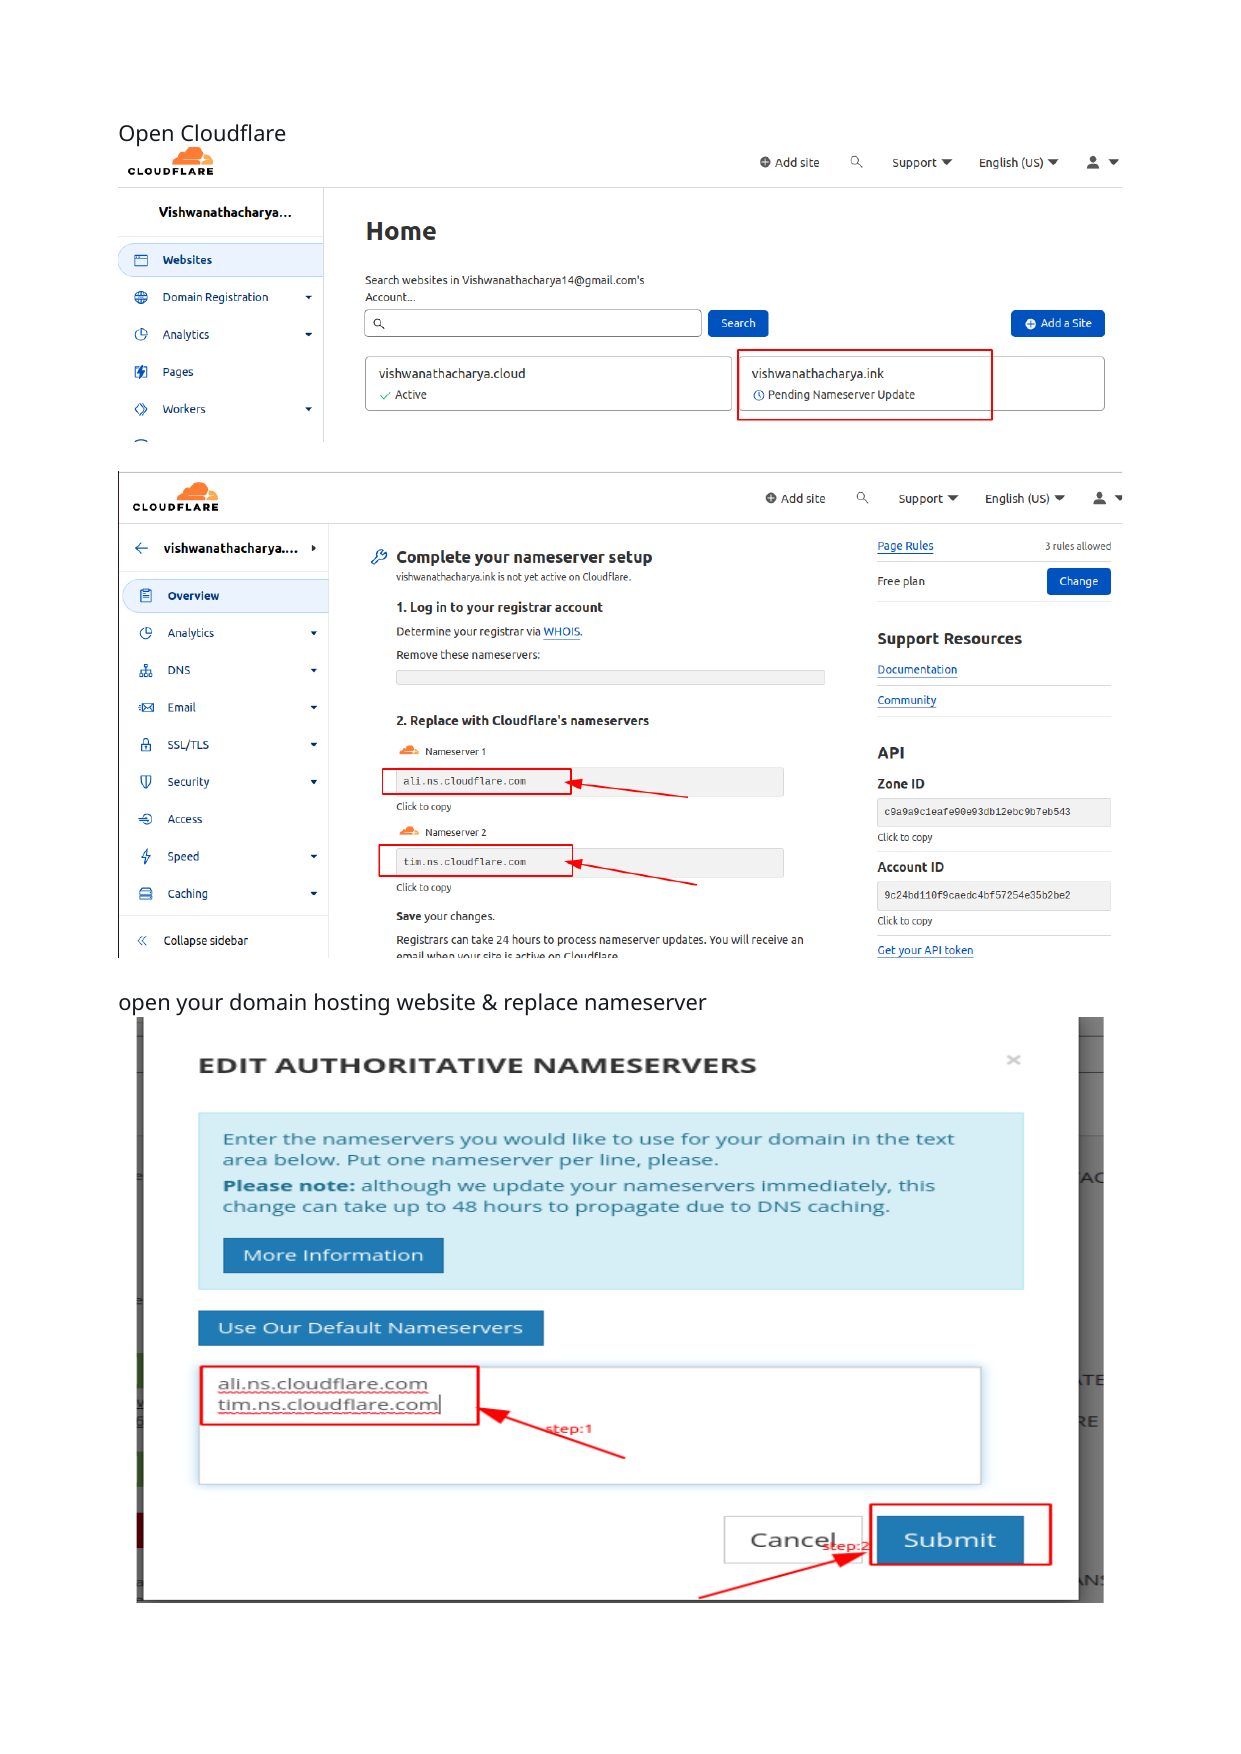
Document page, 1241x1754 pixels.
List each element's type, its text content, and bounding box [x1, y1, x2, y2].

picture [118, 471, 1123, 958]
text open your domain hosting website & replace nameserver [118, 987, 1122, 1017]
picture [136, 1017, 1104, 1603]
text Open Cloudflare [118, 118, 1122, 147]
picture [118, 147, 1123, 442]
